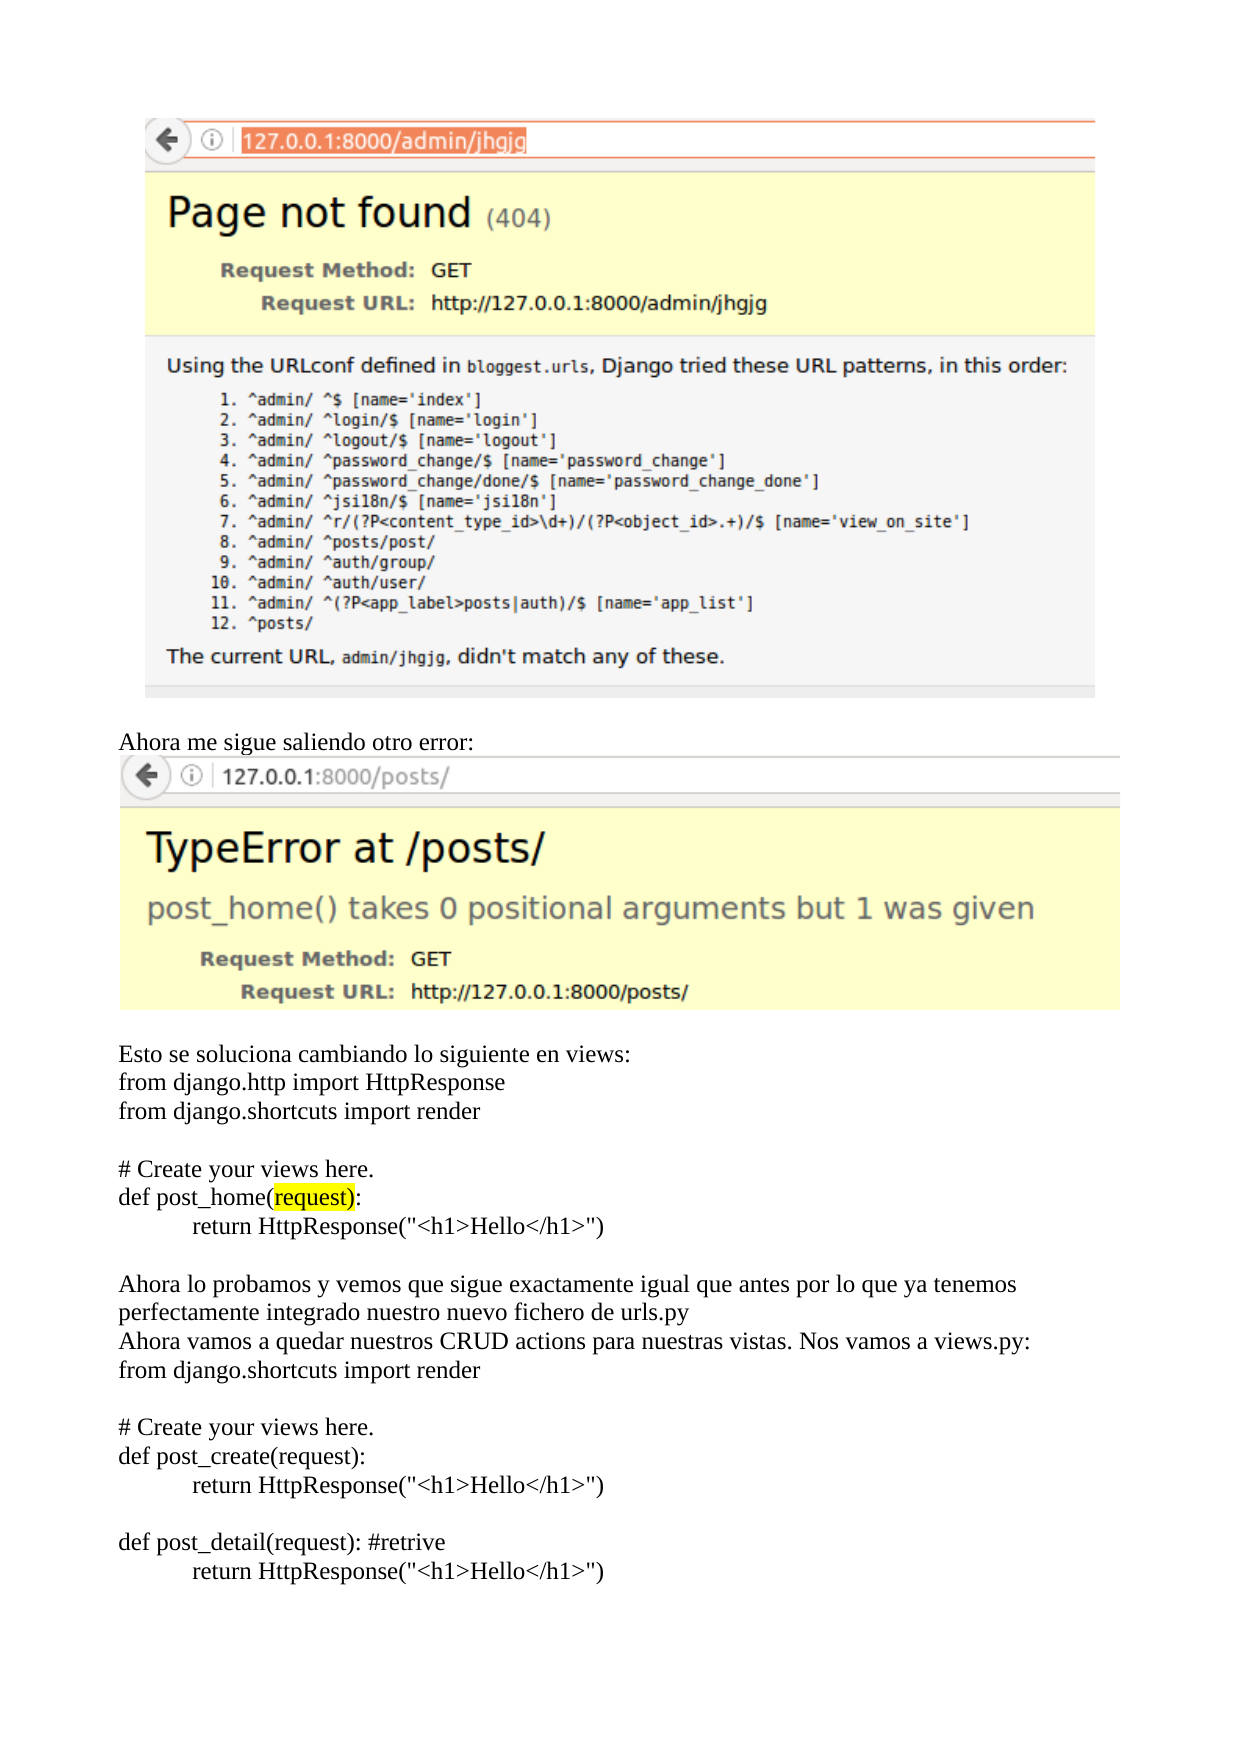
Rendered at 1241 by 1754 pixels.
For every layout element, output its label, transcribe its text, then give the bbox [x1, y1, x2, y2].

picture [120, 755, 1121, 1010]
text def post_create(request): [118, 1441, 1122, 1470]
text from django.http import HttpResponse [118, 1067, 1122, 1096]
text Ahora lo probamos y vemos que sigue exactamente igual que antes por lo que ya tenemos perfectamente integrado nuestro nuevo fichero de urls.py [118, 1269, 1122, 1326]
text from django.shortcuts import render [118, 1355, 1122, 1384]
text def post_home(request): [118, 1182, 1122, 1211]
text def post_detail(request): #retrive [118, 1527, 1122, 1556]
text # Create your views here. [118, 1412, 1122, 1441]
text return HttpResponse("<h1>Hello</h1>") [118, 1211, 1122, 1240]
text Ahora vamos a quedar nuestros CRUD actions para nuestras vistas. Nos vamos a views.py: [118, 1326, 1122, 1355]
text Ahora me sigue saliendo otro error: [118, 727, 1122, 755]
text return HttpResponse("<h1>Hello</h1>") [118, 1470, 1122, 1499]
text # Create your views here. [118, 1154, 1122, 1182]
text Esto se soluciona cambiando lo siguiente en views: [118, 1039, 1122, 1067]
text from django.shortcuts import render [118, 1096, 1122, 1125]
text return HttpResponse("<h1>Hello</h1>") [118, 1556, 1122, 1585]
picture [145, 118, 1096, 698]
